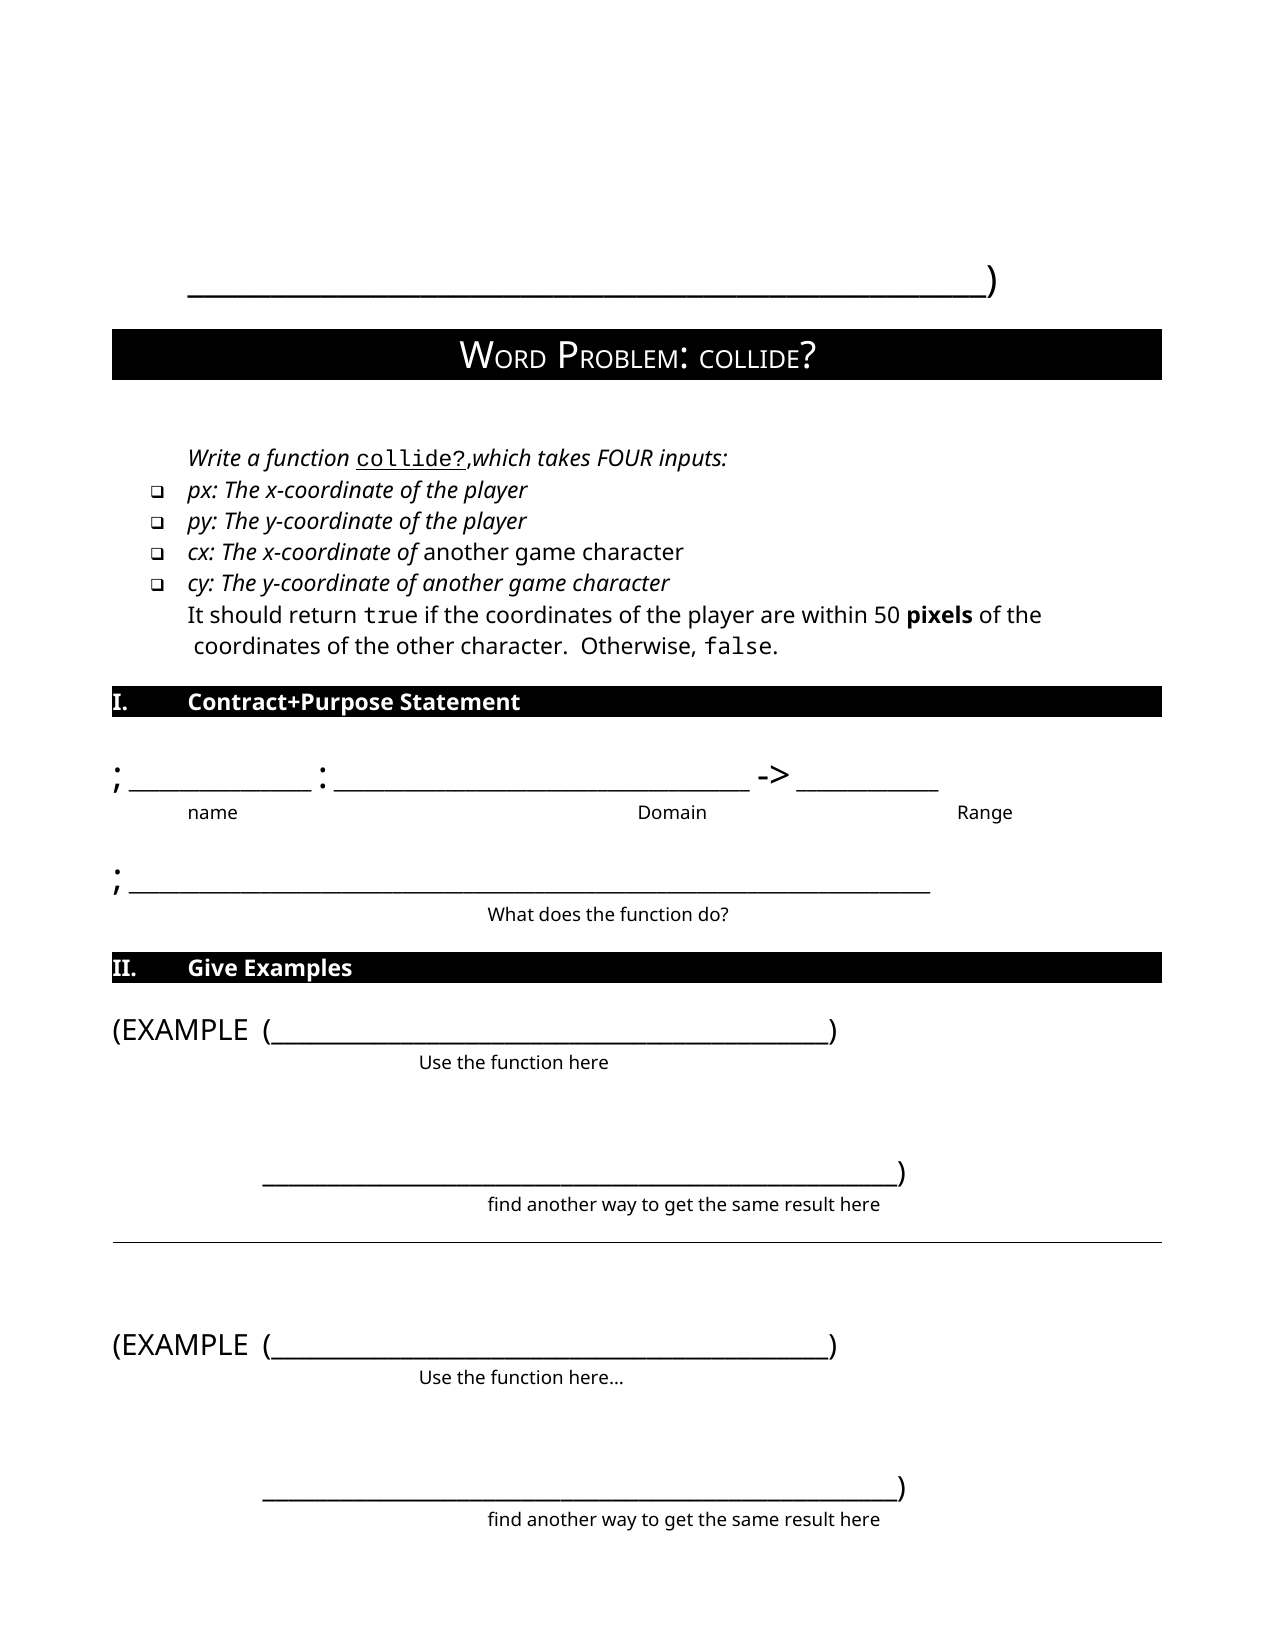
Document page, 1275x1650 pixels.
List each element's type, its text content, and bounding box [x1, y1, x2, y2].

text (EXAMPLE (___________________________________________) [112, 1009, 1162, 1049]
text ________________________________________________) [112, 252, 1162, 303]
subtitle Contract+Purpose Statement [112, 686, 1162, 717]
text find another way to get the same result here [487, 1506, 1162, 1531]
list px: The x-coordinate of the player [150, 473, 1162, 505]
text It should return true if the coordinates of the player are within 50 pixels of the coordinates of the other character. Otherwise, false. [112, 598, 1162, 661]
text Write a function collide?,which takes FOUR inputs: [112, 442, 1162, 473]
text Use the function here [337, 1049, 1162, 1074]
list cy: The y-coordinate of another game character [150, 567, 1162, 598]
text ; _______________________________________________________________________________ [112, 851, 1162, 902]
text find another way to get the same result here [487, 1191, 1162, 1216]
text _________________________________________________) [187, 1466, 1162, 1506]
text name Domain Range [112, 799, 1162, 825]
text _________________________________________________) [187, 1151, 1162, 1191]
text What does the function do? [112, 902, 1162, 927]
text Use the function here… [337, 1364, 1162, 1389]
text (EXAMPLE (___________________________________________) [112, 1324, 1162, 1364]
subtitle Give Examples [112, 952, 1162, 983]
list cx: The x-coordinate of another game character [150, 536, 1162, 567]
text Word Problem: collide? [112, 329, 1162, 380]
text ; __________________ : _________________________________________ -> ______________ [112, 748, 1162, 799]
list py: The y-coordinate of the player [150, 505, 1162, 536]
